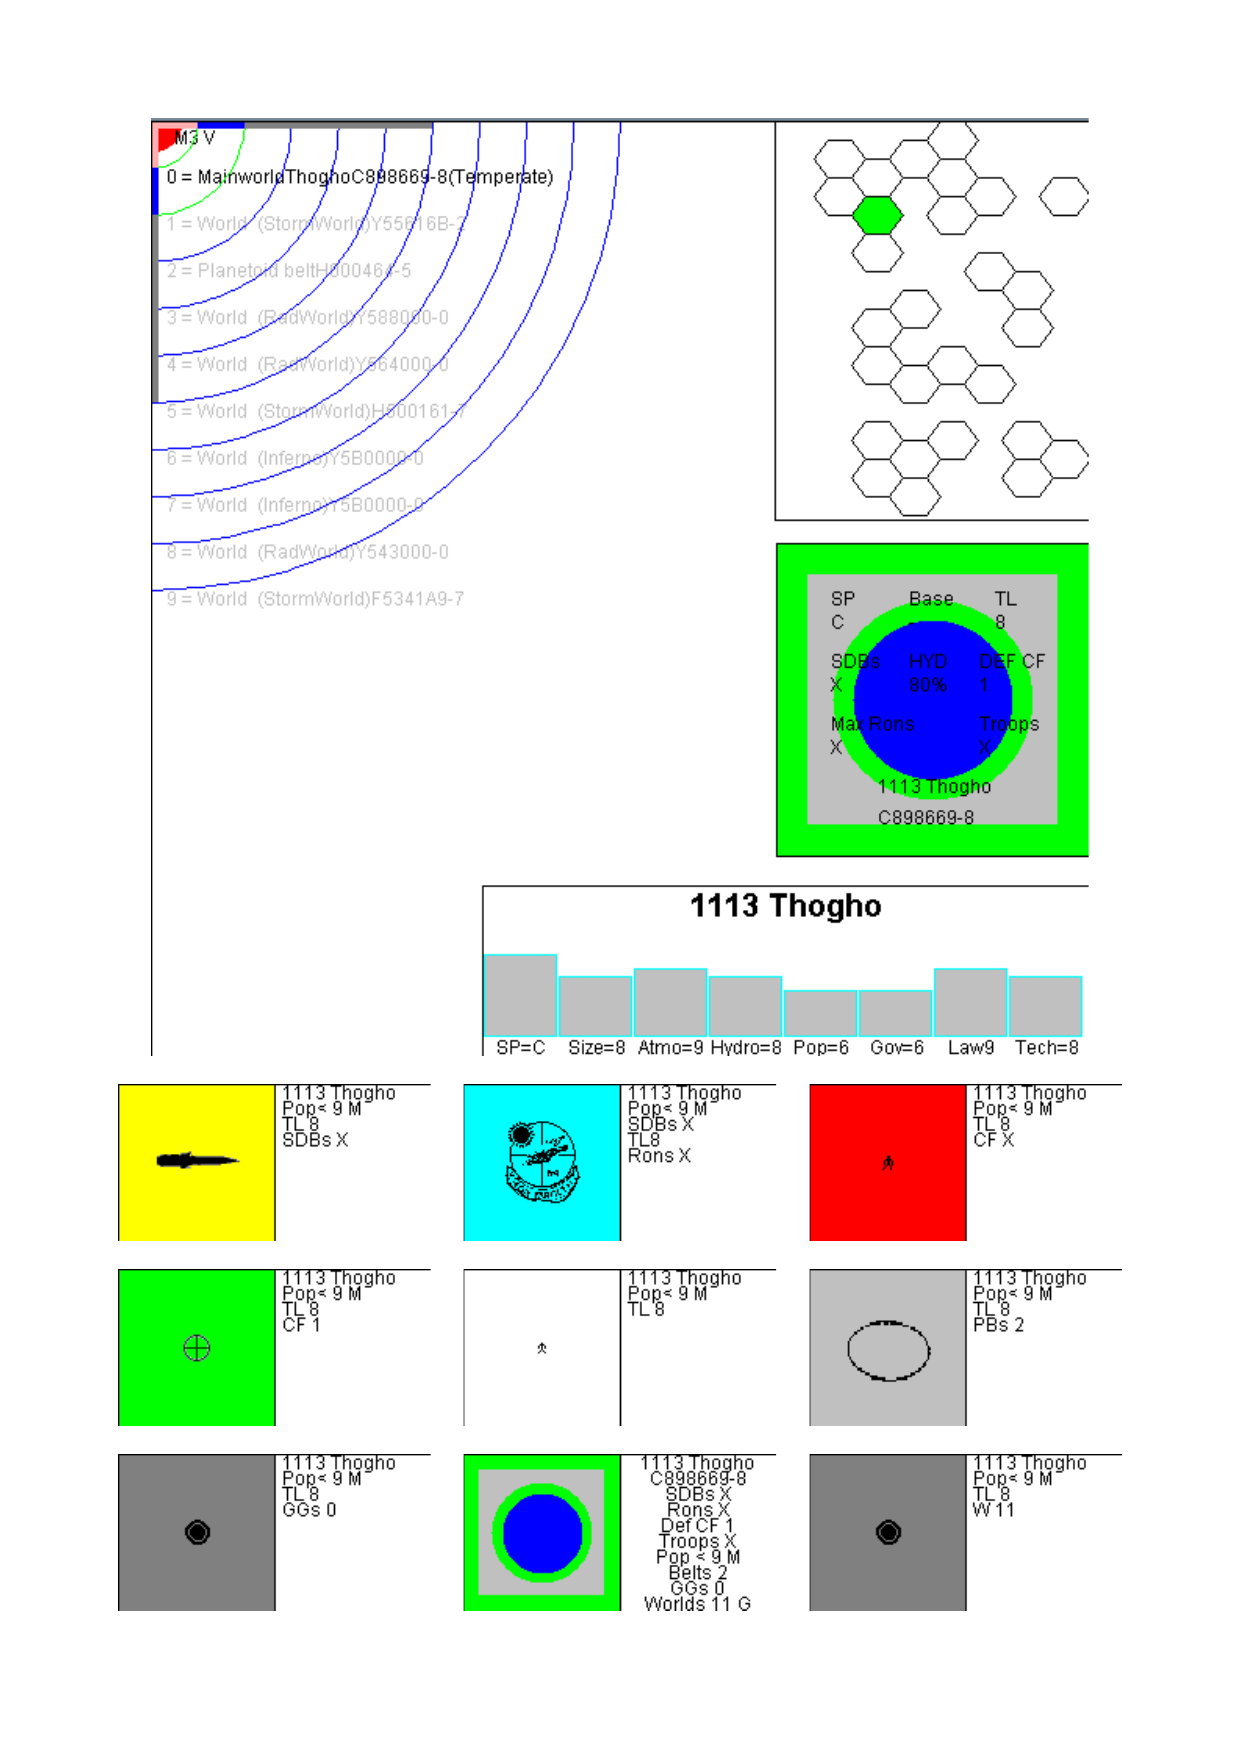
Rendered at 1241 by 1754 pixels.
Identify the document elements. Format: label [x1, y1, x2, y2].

picture [463, 1269, 777, 1426]
picture [809, 1269, 1122, 1426]
picture [118, 1454, 431, 1611]
picture [118, 1084, 431, 1241]
picture [463, 1084, 777, 1241]
picture [118, 1269, 431, 1426]
picture [809, 1454, 1122, 1611]
picture [151, 118, 1089, 1056]
picture [463, 1454, 777, 1611]
picture [809, 1084, 1122, 1241]
